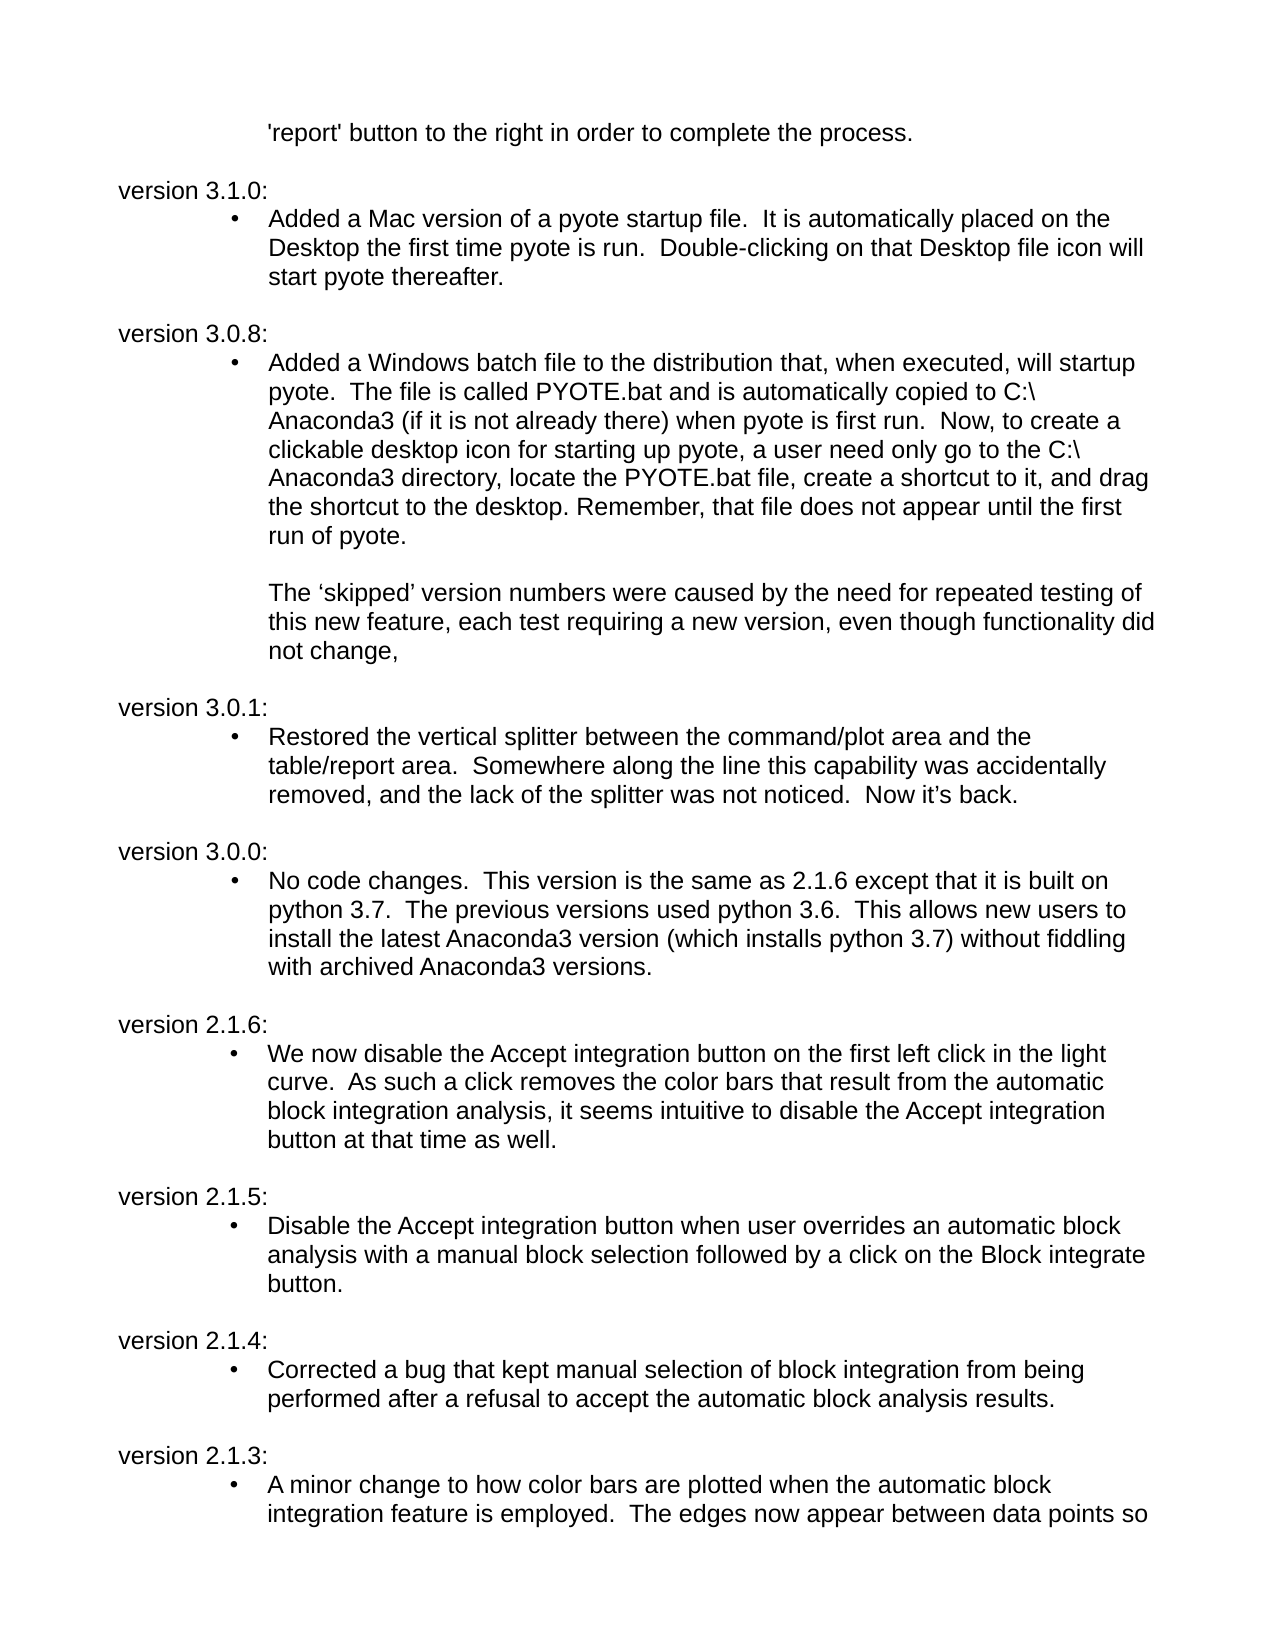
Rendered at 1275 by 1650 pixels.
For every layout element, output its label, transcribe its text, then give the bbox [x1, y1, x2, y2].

text version 2.1.6: [118, 1010, 1157, 1038]
list A minor change to how color bars are plotted when the automatic block integration feature is employed. The edges now appear between data points so [229, 1470, 1157, 1528]
text version 3.1.0: [118, 176, 1157, 204]
text version 2.1.4: [118, 1326, 1157, 1355]
text version 3.0.0: [118, 837, 1157, 866]
text version 2.1.5: [118, 1182, 1157, 1211]
list Corrected a bug that kept manual selection of block integration from being performed after a refusal to accept the automatic block analysis results. [229, 1355, 1157, 1441]
list We now disable the Accept integration button on the first left click in the light curve. As such a click removes the color bars that result from the automatic block integration analysis, it seems intuitive to disable the Accept integration button at that time as well. [229, 1038, 1157, 1182]
list Added a Windows batch file to the distribution that, when executed, will startup pyote. The file is called PYOTE.bat and is automatically copied to C:\Anaconda3 (if it is not already there) when pyote is first run. Now, to create a clickable desktop icon for starting up pyote, a user need only go to the C:\Anaconda3 directory, locate the PYOTE.bat file, create a shortcut to it, and drag the shortcut to the desktop. Remember, that file does not appear until the first run of pyote. The ‘skipped’ version numbers were caused by the need for repeated testing of this new feature, each test requiring a new version, even though functionality did not change, [231, 348, 1157, 693]
text version 3.0.1: [118, 693, 1157, 722]
list 'report' button to the right in order to complete the process. [229, 118, 1157, 176]
list Added a Mac version of a pyote startup file. It is automatically placed on the Desktop the first time pyote is run. Double-clicking on that Desktop file icon will start pyote thereafter. [231, 204, 1157, 319]
list Restored the vertical splitter between the command/plot area and the table/report area. Somewhere along the line this capability was accidentally removed, and the lack of the splitter was not noticed. Now it’s back. [231, 722, 1157, 837]
text version 2.1.3: [118, 1441, 1157, 1470]
list No code changes. This version is the same as 2.1.6 except that it is built on python 3.7. The previous versions used python 3.6. This allows new users to install the latest Anaconda3 version (which installs python 3.7) without fiddling with archived Anaconda3 versions. [231, 866, 1157, 1010]
list Disable the Accept integration button when user overrides an automatic block analysis with a manual block selection followed by a click on the Block integrate button. [229, 1211, 1157, 1326]
text version 3.0.8: [118, 319, 1157, 348]
